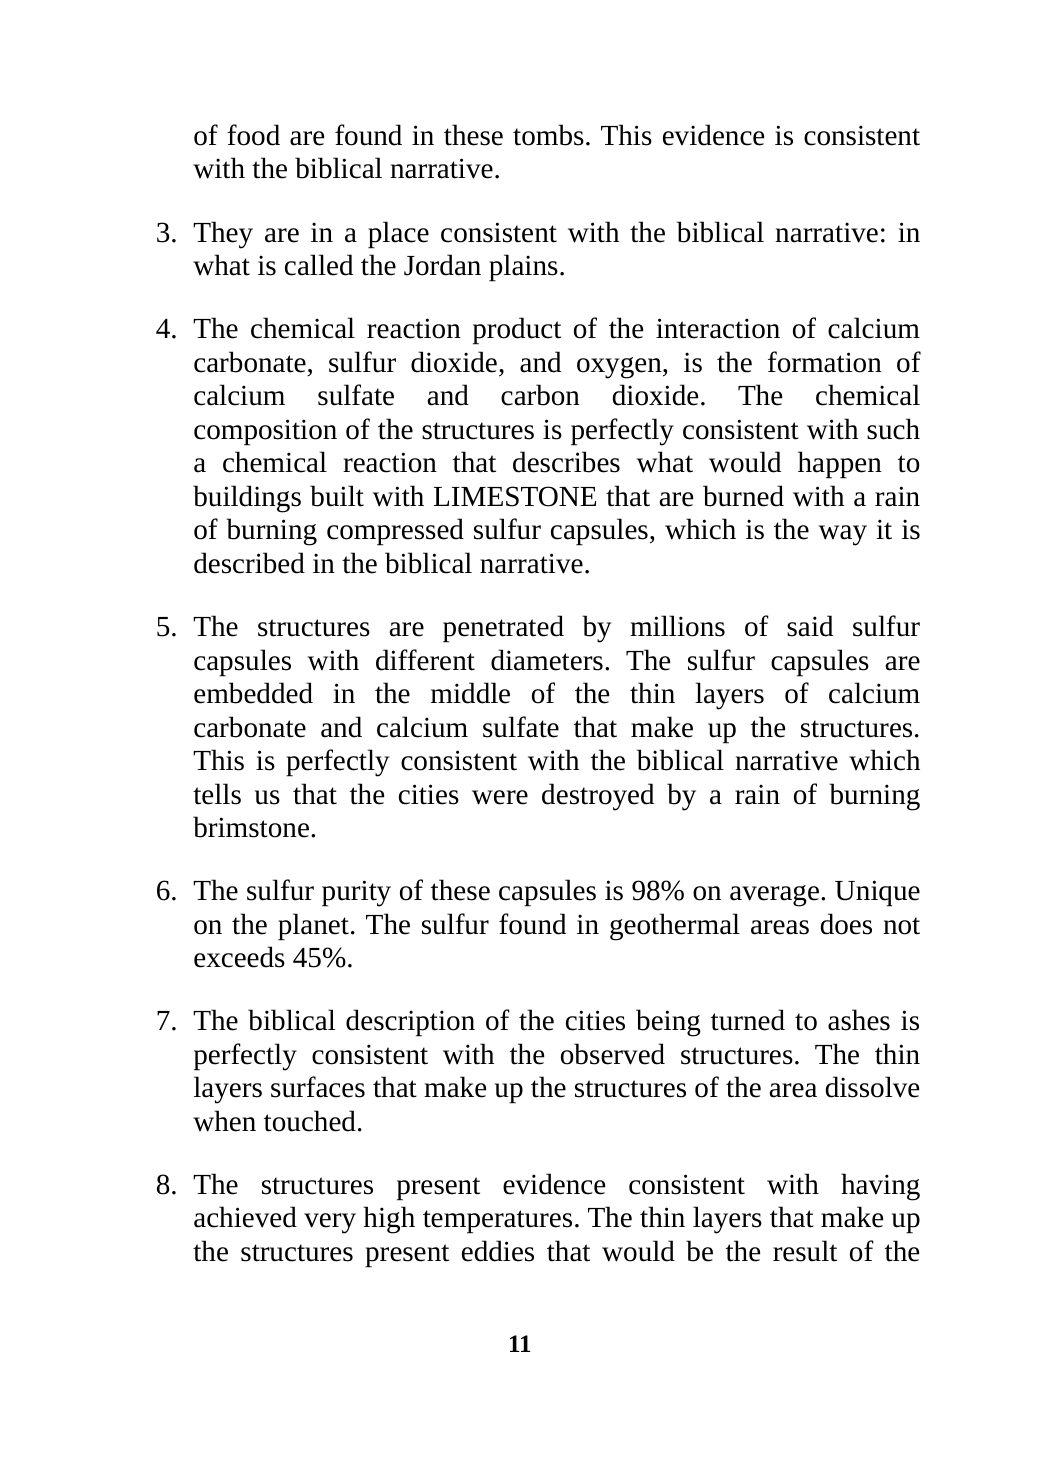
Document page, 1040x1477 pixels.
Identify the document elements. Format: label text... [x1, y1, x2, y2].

list The chemical reaction product of the interaction of calcium carbonate, sulfur dioxide, and oxygen, is the formation of calcium sulfate and carbon dioxide. The chemical composition of the structures is perfectly consistent with such a chemical reaction that describes what would happen to buildings built with LIMESTONE that are burned with a rain of burning compressed sulfur capsules, which is the way it is described in the biblical narrative. [156, 311, 921, 579]
list The structures present evidence consistent with having achieved very high temperatures. The thin layers that make up the structures present eddies that would be the result of the [156, 1167, 921, 1268]
list of food are found in these tombs. This evidence is consistent with the biblical narrative. [156, 118, 921, 185]
list The sulfur purity of these capsules is 98% on average. Unique on the planet. The sulfur found in geothermal areas does not exceeds 45%. [156, 873, 921, 974]
list The structures are penetrated by millions of said sulfur capsules with different diameters. The sulfur capsules are embedded in the middle of the thin layers of calcium carbonate and calcium sulfate that make up the structures. This is perfectly consistent with the biblical narrative which tells us that the cities were destroyed by a rain of burning brimstone. [156, 609, 921, 844]
list The biblical description of the cities being turned to ashes is perfectly consistent with the observed structures. The thin layers surfaces that make up the structures of the area dissolve when touched. [156, 1003, 921, 1138]
list They are in a place consistent with the biblical narrative: in what is called the Jordan plains. [156, 215, 921, 282]
